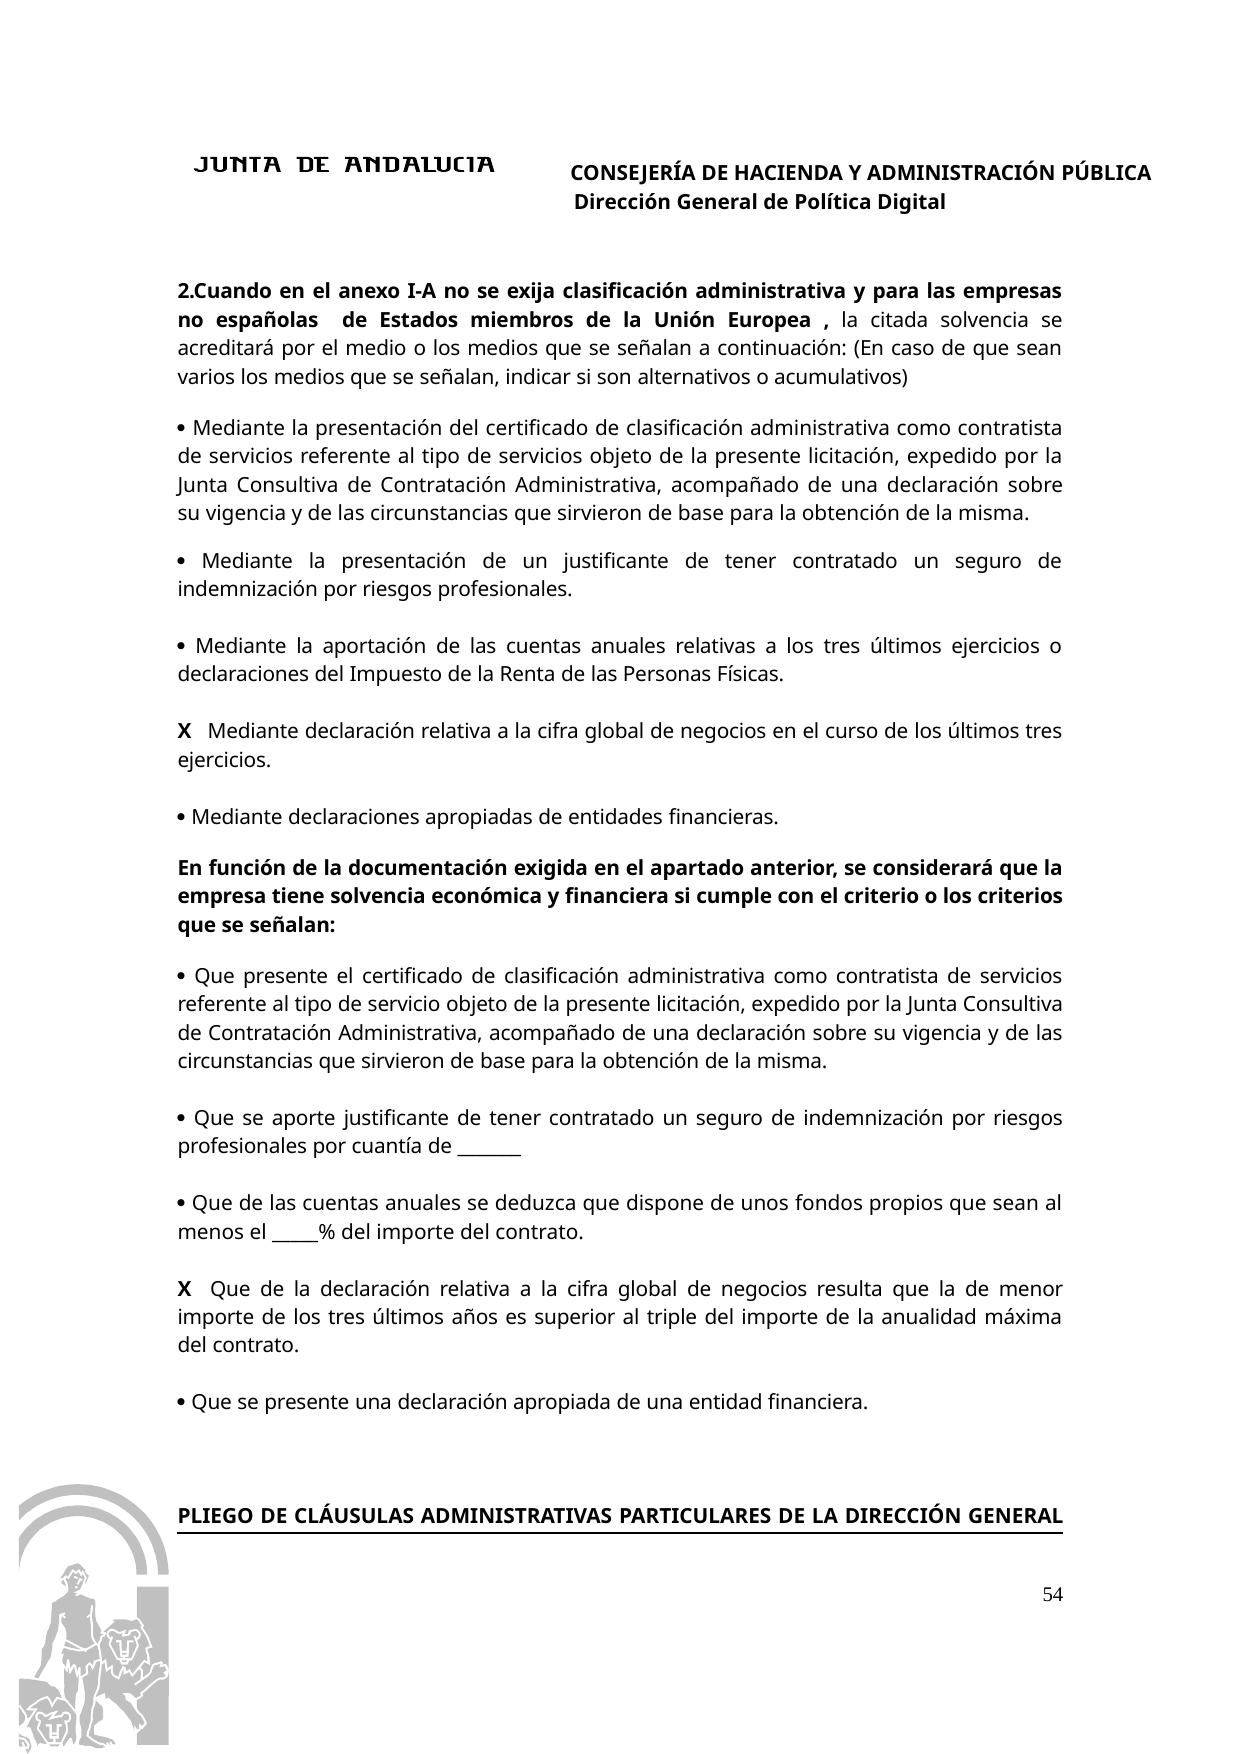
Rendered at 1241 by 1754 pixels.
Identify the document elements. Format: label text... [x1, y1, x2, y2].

text  Mediante la aportación de las cuentas anuales relativas a los tres últimos ejercicios o declaraciones del Impuesto de la Renta de las Personas Físicas. [177, 631, 1063, 688]
text X Que de la declaración relativa a la cifra global de negocios resulta que la de menor importe de los tres últimos años es superior al triple del importe de la anualidad máxima del contrato. [177, 1274, 1063, 1359]
text  Que se presente una declaración apropiada de una entidad financiera. [177, 1387, 1063, 1416]
text  Que presente el certificado de clasificación administrativa como contratista de servicios referente al tipo de servicio objeto de la presente licitación, expedido por la Junta Consultiva de Contratación Administrativa, acompañado de una declaración sobre su vigencia y de las circunstancias que sirvieron de base para la obtención de la misma. [177, 961, 1063, 1075]
text  Que de las cuentas anuales se deduzca que dispone de unos fondos propios que sean al menos el _____% del importe del contrato. [177, 1188, 1063, 1245]
text  Mediante declaraciones apropiadas de entidades financieras. [177, 802, 1063, 830]
text  Mediante la presentación del certificado de clasificación administrativa como contratista de servicios referente al tipo de servicios objeto de la presente licitación, expedido por la Junta Consultiva de Contratación Administrativa, acompañado de una declaración sobre su vigencia y de las circunstancias que sirvieron de base para la obtención de la misma. [177, 413, 1063, 527]
text  Que se aporte justificante de tener contratado un seguro de indemnización por riesgos profesionales por cuantía de _______ [177, 1103, 1063, 1160]
text PLIEGO DE CLÁUSULAS ADMINISTRATIVAS PARTICULARES DE LA DIRECCIÓN GENERAL [177, 1501, 1063, 1532]
text 2.Cuando en el anexo I-A no se exija clasificación administrativa y para las empresas no españolas de Estados miembros de la Unión Europea , la citada solvencia se acreditará por el medio o los medios que se señalan a continuación: (En caso de que sean varios los medios que se señalan, indicar si son alternativos o acumulativos) [177, 276, 1063, 390]
text X Mediante declaración relativa a la cifra global de negocios en el curso de los últimos tres ejercicios. [177, 716, 1063, 773]
text  Mediante la presentación de un justificante de tener contratado un seguro de indemnización por riesgos profesionales. [177, 546, 1063, 603]
text En función de la documentación exigida en el apartado anterior, se considerará que la empresa tiene solvencia económica y financiera si cumple con el criterio o los criterios que se señalan: [177, 853, 1063, 938]
